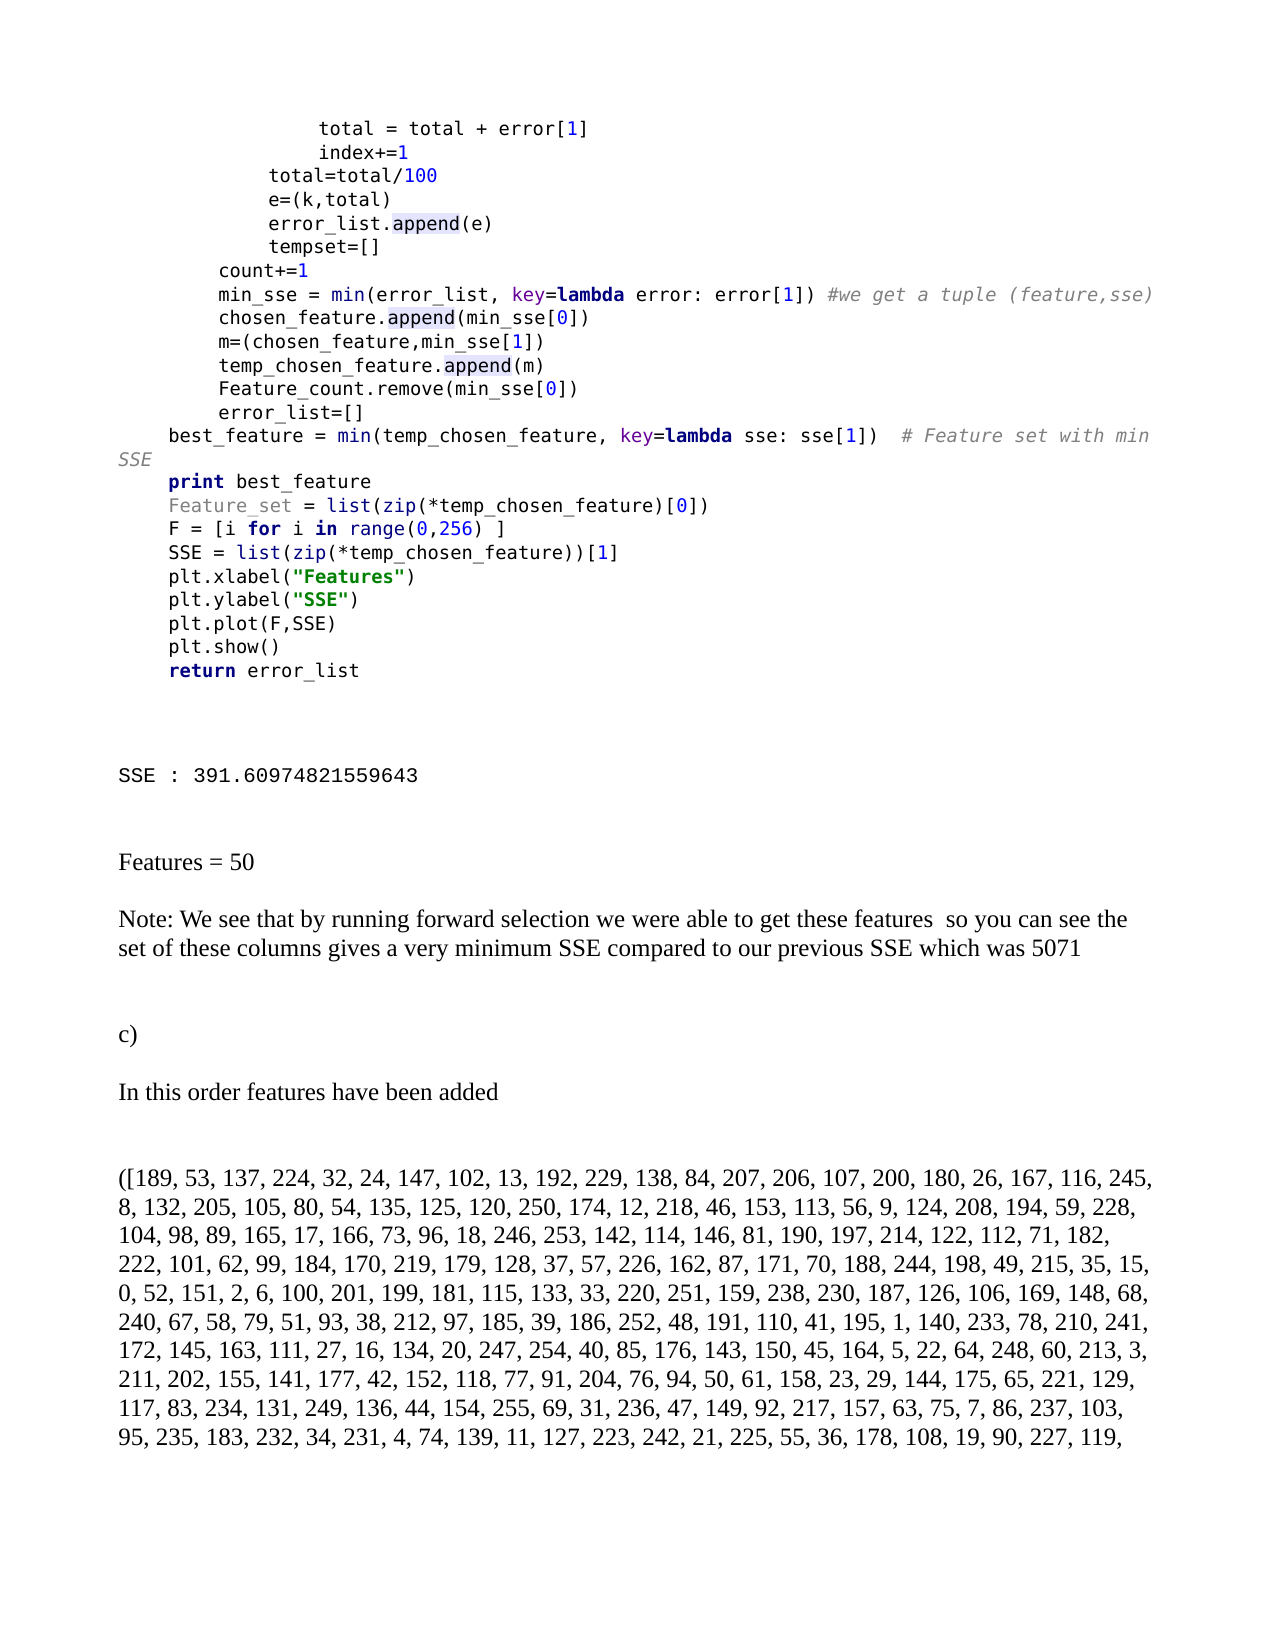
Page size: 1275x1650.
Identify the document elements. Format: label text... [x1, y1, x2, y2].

text plt.xlabel("Features") [118, 566, 1157, 589]
text Feature_set = list(zip(*temp_chosen_feature)[0]) [118, 495, 1157, 518]
text best_feature = min(temp_chosen_feature, key=lambda sse: sse[1]) # Feature set with min SSE [118, 426, 1157, 471]
text e=(k,total) [118, 189, 1157, 213]
text SSE = list(zip(*temp_chosen_feature))[1] [118, 542, 1157, 566]
text plt.ylabel("SSE") [118, 589, 1157, 613]
text temp_chosen_feature.append(m) [118, 354, 1157, 378]
text count+=1 [118, 260, 1157, 284]
text total = total + error[1] [118, 118, 1157, 142]
text Feature_count.remove(min_sse[0]) [118, 378, 1157, 402]
text SSE : 391.60974821559643 [118, 765, 1157, 788]
text Features = 50 [118, 847, 1157, 875]
text c) [118, 1019, 1157, 1048]
text plt.show() [118, 637, 1157, 660]
text index+=1 [118, 142, 1157, 165]
text In this order features have been added [118, 1077, 1157, 1105]
text F = [i for i in range(0,256) ] [118, 518, 1157, 542]
text total=total/100 [118, 165, 1157, 189]
text return error_list [118, 660, 1157, 684]
text Note: We see that by running forward selection we were able to get these features so you can see the set of these columns gives a very minimum SSE compared to our previous SSE which was 5071 [118, 904, 1157, 962]
text min_sse = min(error_list, key=lambda error: error[1]) #we get a tuple (feature,sse) [118, 284, 1157, 307]
text ([189, 53, 137, 224, 32, 24, 147, 102, 13, 192, 229, 138, 84, 207, 206, 107, 200, 180, 26, 167, 116, 245, 8, 132, 205, 105, 80, 54, 135, 125, 120, 250, 174, 12, 218, 46, 153, 113, 56, 9, 124, 208, 194, 59, 228, 104, 98, 89, 165, 17, 166, 73, 96, 18, 246, 253, 142, 114, 146, 81, 190, 197, 214, 122, 112, 71, 182, 222, 101, 62, 99, 184, 170, 219, 179, 128, 37, 57, 226, 162, 87, 171, 70, 188, 244, 198, 49, 215, 35, 15, 0, 52, 151, 2, 6, 100, 201, 199, 181, 115, 133, 33, 220, 251, 159, 238, 230, 187, 126, 106, 169, 148, 68, 240, 67, 58, 79, 51, 93, 38, 212, 97, 185, 39, 186, 252, 48, 191, 110, 41, 195, 1, 140, 233, 78, 210, 241, 172, 145, 163, 111, 27, 16, 134, 20, 247, 254, 40, 85, 176, 143, 150, 45, 164, 5, 22, 64, 248, 60, 213, 3, 211, 202, 155, 141, 177, 42, 152, 118, 77, 91, 204, 76, 94, 50, 61, 158, 23, 29, 144, 175, 65, 221, 129, 117, 83, 234, 131, 249, 136, 44, 154, 255, 69, 31, 236, 47, 149, 92, 217, 157, 63, 75, 7, 86, 237, 103, 95, 235, 183, 232, 34, 231, 4, 74, 139, 11, 127, 223, 242, 21, 225, 55, 36, 178, 108, 19, 90, 227, 119, [118, 1163, 1157, 1450]
text tempset=[] [118, 236, 1157, 260]
text error_list.append(e) [118, 213, 1157, 236]
text chosen_feature.append(min_sse[0]) [118, 307, 1157, 331]
text m=(chosen_feature,min_sse[1]) [118, 331, 1157, 354]
text print best_feature [118, 471, 1157, 495]
text error_list=[] [118, 402, 1157, 426]
text plt.plot(F,SSE) [118, 613, 1157, 637]
